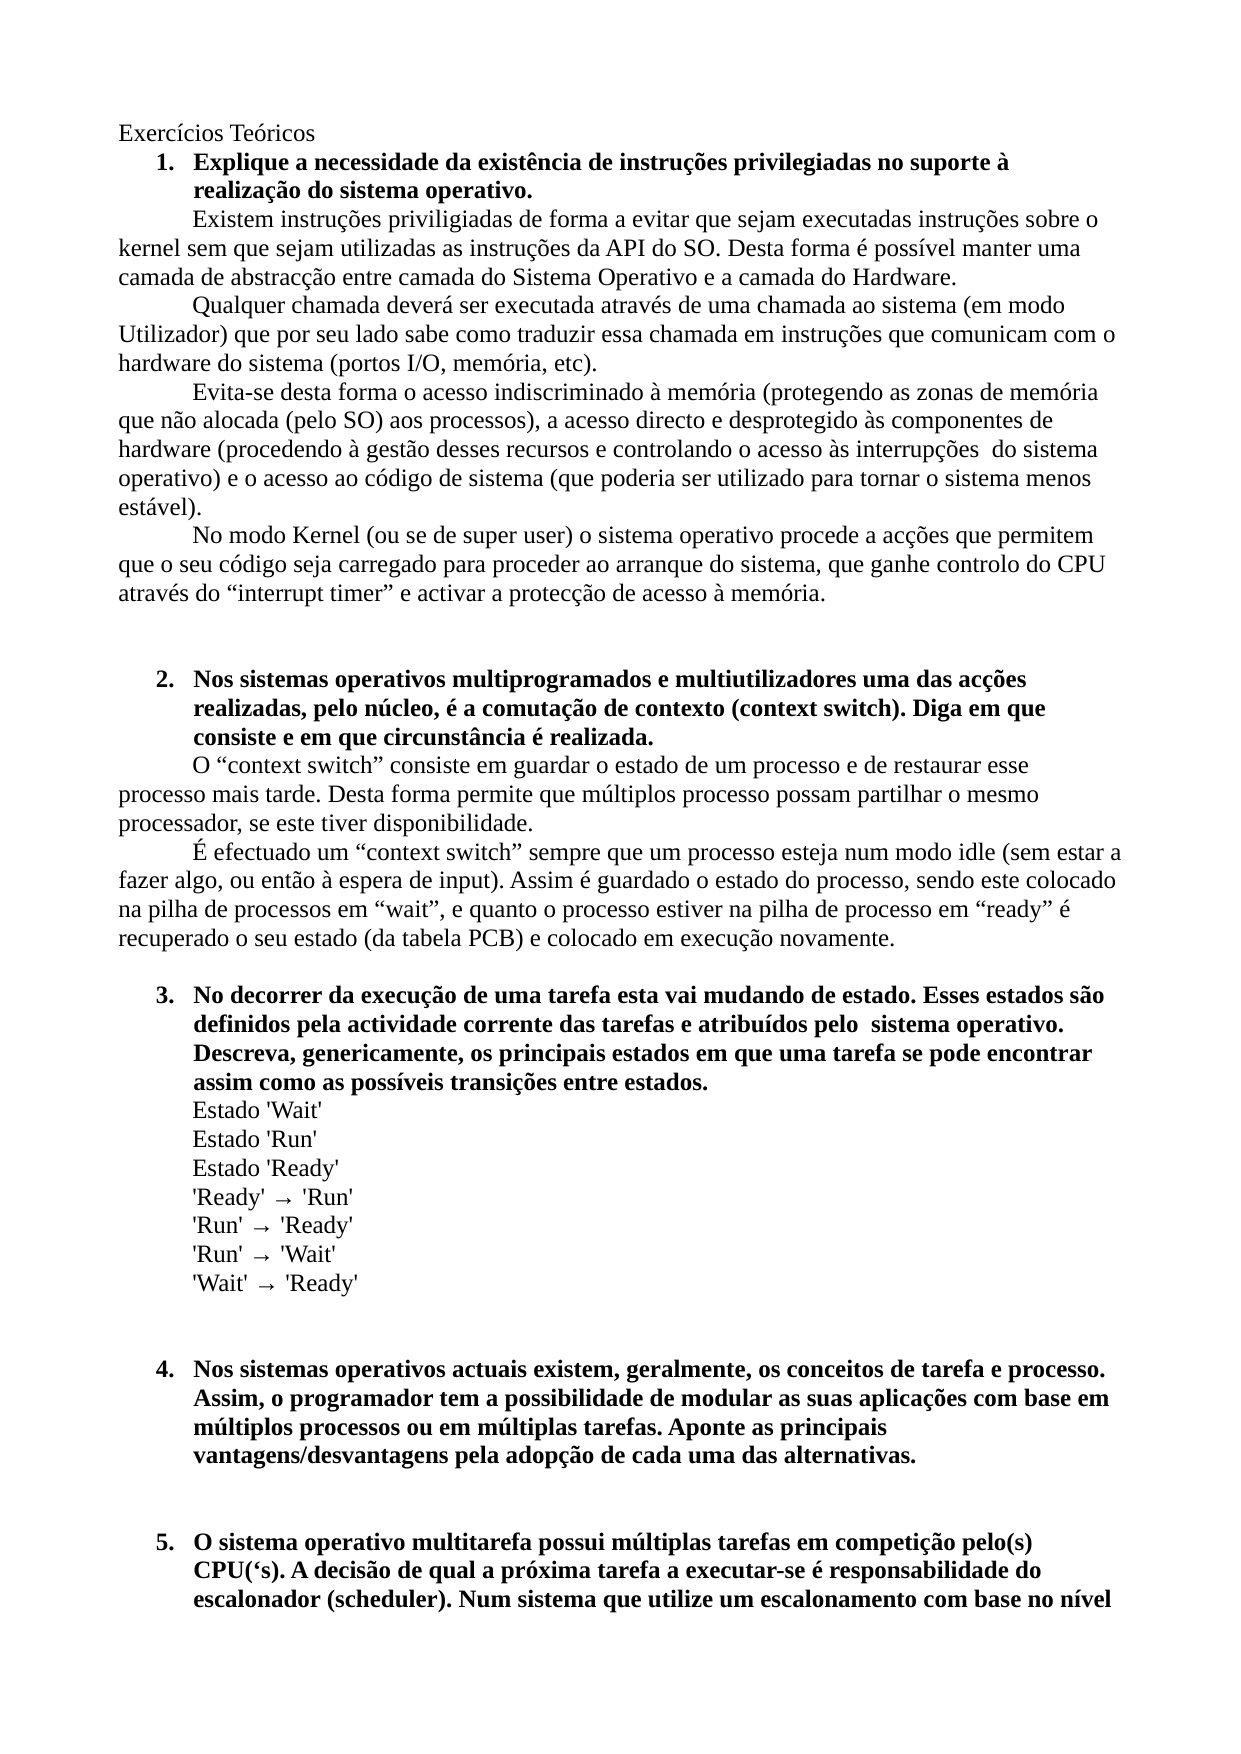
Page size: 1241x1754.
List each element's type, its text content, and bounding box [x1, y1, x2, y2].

list O sistema operativo multitarefa possui múltiplas tarefas em competição pelo(s) CPU(‘s). A decisão de qual a próxima tarefa a executar-se é responsabilidade do escalonador (scheduler). Num sistema que utilize um escalonamento com base no nível [156, 1527, 1122, 1613]
list Explique a necessidade da existência de instruções privilegiadas no suporte à realização do sistema operativo. [156, 147, 1122, 204]
text 'Wait' → 'Ready' [118, 1268, 1122, 1297]
text Estado 'Ready' [118, 1153, 1122, 1182]
text Exercícios Teóricos [118, 118, 1122, 147]
text Qualquer chamada deverá ser executada através de uma chamada ao sistema (em modo Utilizador) que por seu lado sabe como traduzir essa chamada em instruções que comunicam com o hardware do sistema (portos I/O, memória, etc). [118, 291, 1122, 377]
text 'Run' → 'Wait' [118, 1239, 1122, 1268]
list Nos sistemas operativos actuais existem, geralmente, os conceitos de tarefa e processo. Assim, o programador tem a possibilidade de modular as suas aplicações com base em múltiplos processos ou em múltiplas tarefas. Aponte as principais vantagens/desvantagens pela adopção de cada uma das alternativas. [156, 1354, 1122, 1469]
text É efectuado um “context switch” sempre que um processo esteja num modo idle (sem estar a fazer algo, ou então à espera de input). Assim é guardado o estado do processo, sendo este colocado na pilha de processos em “wait”, e quanto o processo estiver na pilha de processo em “ready” é recuperado o seu estado (da tabela PCB) e colocado em execução novamente. [118, 837, 1122, 952]
list No decorrer da execução de uma tarefa esta vai mudando de estado. Esses estados são definidos pela actividade corrente das tarefas e atribuídos pelo sistema operativo. Descreva, genericamente, os principais estados em que uma tarefa se pode encontrar assim como as possíveis transições entre estados. [156, 981, 1122, 1096]
text 'Ready' → 'Run' [118, 1182, 1122, 1211]
list Nos sistemas operativos multiprogramados e multiutilizadores uma das acções realizadas, pelo núcleo, é a comutação de contexto (context switch). Diga em que consiste e em que circunstância é realizada. [156, 664, 1122, 751]
text Estado 'Run' [118, 1124, 1122, 1153]
text Estado 'Wait' [118, 1096, 1122, 1124]
text Existem instruções priviligiadas de forma a evitar que sejam executadas instruções sobre o kernel sem que sejam utilizadas as instruções da API do SO. Desta forma é possível manter uma camada de abstracção entre camada do Sistema Operativo e a camada do Hardware. [118, 204, 1122, 291]
text No modo Kernel (ou se de super user) o sistema operativo procede a acções que permitem que o seu código seja carregado para proceder ao arranque do sistema, que ganhe controlo do CPU através do “interrupt timer” e activar a protecção de acesso à memória. [118, 521, 1122, 607]
text 'Run' → 'Ready' [118, 1211, 1122, 1239]
text O “context switch” consiste em guardar o estado de um processo e de restaurar esse processo mais tarde. Desta forma permite que múltiplos processo possam partilhar o mesmo processador, se este tiver disponibilidade. [118, 751, 1122, 837]
text Evita-se desta forma o acesso indiscriminado à memória (protegendo as zonas de memória que não alocada (pelo SO) aos processos), a acesso directo e desprotegido às componentes de hardware (procedendo à gestão desses recursos e controlando o acesso às interrupções do sistema operativo) e o acesso ao código de sistema (que poderia ser utilizado para tornar o sistema menos estável). [118, 377, 1122, 521]
